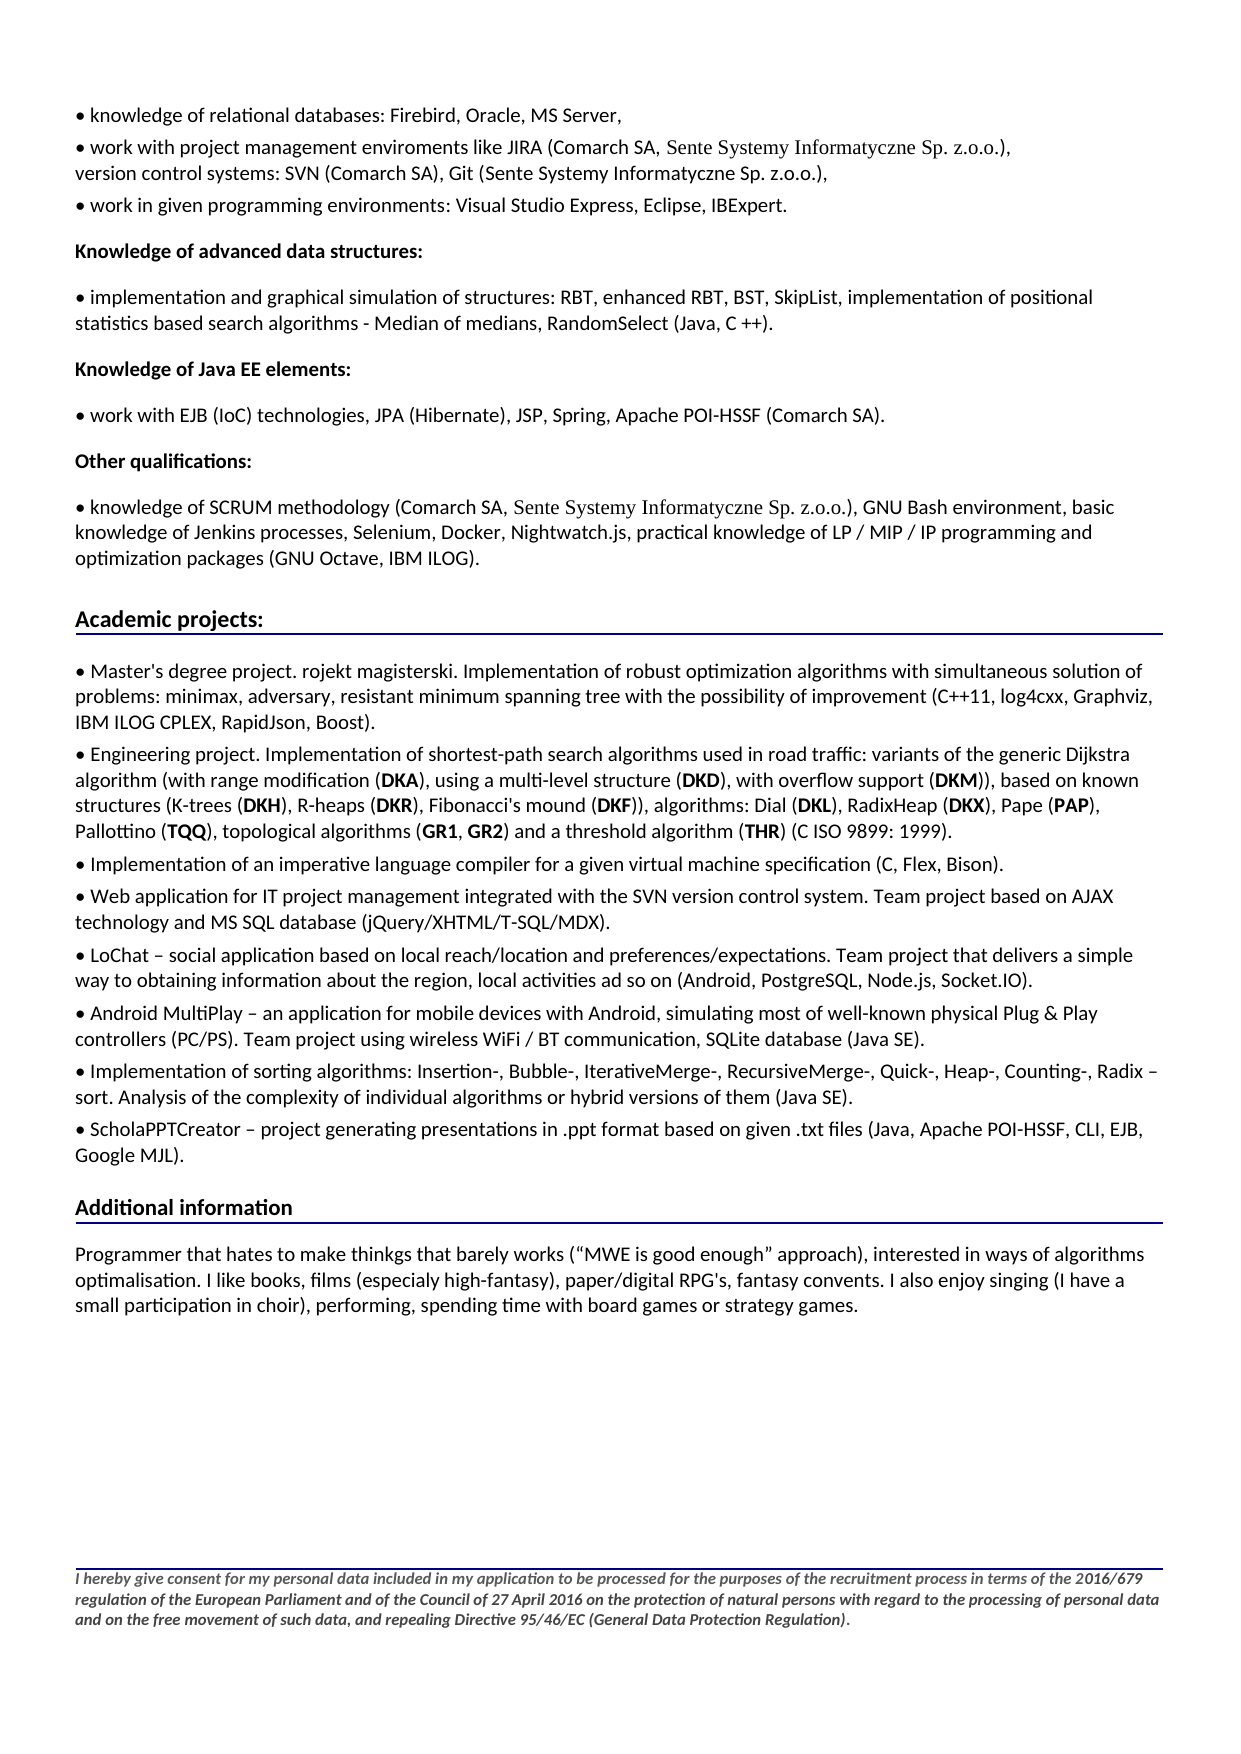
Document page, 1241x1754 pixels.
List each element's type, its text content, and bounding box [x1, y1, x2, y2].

text Academic projects: [75, 604, 1165, 633]
list • knowledge of SCRUM methodology (Comarch SA, Sente Systemy Informatyczne Sp. z.o.o.), GNU Bash environment, basic knowledge of Jenkins processes, Selenium, Docker, Nightwatch.js, practical knowledge of LP / MIP / IP programming and optimization packages (GNU Octave, IBM ILOG). [75, 494, 1165, 570]
text Other qualifications: [75, 448, 1165, 473]
list • work with EJB (IoC) technologies, JPA (Hibernate), JSP, Spring, Apache POI-HSSF (Comarch SA). [75, 402, 1165, 427]
list • Web application for IT project management integrated with the SVN version control system. Team project based on AJAX technology and MS SQL database (jQuery/XHTML/T-SQL/MDX). [75, 883, 1165, 934]
list • Implementation of an imperative language compiler for a given virtual machine specification (C, Flex, Bison). [75, 851, 1165, 876]
list • work with project management enviroments like JIRA (Comarch SA, Sente Systemy Informatyczne Sp. z.o.o.), version control systems: SVN (Comarch SA), Git (Sente Systemy Informatyczne Sp. z.o.o.), [75, 134, 1165, 185]
list • implementation and graphical simulation of structures: RBT, enhanced RBT, BST, SkipList, implementation of positional statistics based search algorithms - Median of medians, RandomSelect (Java, C ++). [75, 284, 1165, 335]
list • Implementation of sorting algorithms: Insertion-, Bubble-, IterativeMerge-, RecursiveMerge-, Quick-, Heap-, Counting-, Radix – sort. Analysis of the complexity of individual algorithms or hybrid versions of them (Java SE). [75, 1058, 1165, 1109]
list Knowledge of Java EE elements: [75, 356, 1165, 381]
list Knowledge of advanced data structures: [75, 238, 1165, 264]
list • Master's degree project. rojekt magisterski. Implementation of robust optimization algorithms with simultaneous solution of problems: minimax, adversary, resistant minimum spanning tree with the possibility of improvement (C++11, log4cxx, Graphviz, IBM ILOG CPLEX, RapidJson, Boost). [75, 658, 1165, 734]
list Additional information [75, 1193, 1165, 1221]
text Programmer that hates to make thinkgs that barely works (“MWE is good enough” approach), interested in ways of algorithms optimalisation. I like books, films (especialy high-fantasy), paper/digital RPG's, fantasy convents. I also enjoy singing (I have a small participation in choir), performing, spending time with board games or strategy games. [75, 1241, 1165, 1318]
list I hereby give consent for my personal data included in my application to be processed for the purposes of the recruitment process in terms of the 2016/679 regulation of the European Parliament and of the Council of 27 April 2016 on the protection of natural persons with regard to the processing of personal data and on the free movement of such data, and repealing Directive 95/46/EC (General Data Protection Regulation). [75, 1568, 1165, 1629]
list • work in given programming environments: Visual Studio Express, Eclipse, IBExpert. [75, 192, 1165, 218]
list • LoChat – social application based on local reach/location and preferences/expectations. Team project that delivers a simple way to obtaining information about the region, local activities ad so on (Android, PostgreSQL, Node.js, Socket.IO). [75, 942, 1165, 993]
list • knowledge of relational databases: Firebird, Oracle, MS Server, [75, 102, 1165, 127]
list • ScholaPPTCreator – project generating presentations in .ppt format based on given .txt files (Java, Apache POI-HSSF, CLI, EJB, Google MJL). [75, 1117, 1165, 1167]
list • Engineering project. Implementation of shortest-path search algorithms used in road traffic: variants of the generic Dijkstra algorithm (with range modification (DKA), using a multi-level structure (DKD), with overflow support (DKM)), based on known structures (K-trees (DKH), R-heaps (DKR), Fibonacci's mound (DKF)), algorithms: Dial (DKL), RadixHeap (DKX), Pape (PAP), Pallottino (TQQ), topological algorithms (GR1, GR2) and a threshold algorithm (THR) (C ISO 9899: 1999). [75, 742, 1165, 843]
list • Android MultiPlay – an application for mobile devices with Android, simulating most of well-known physical Plug & Play controllers (PC/PS). Team project using wireless WiFi / BT communication, SQLite database (Java SE). [75, 1000, 1165, 1051]
